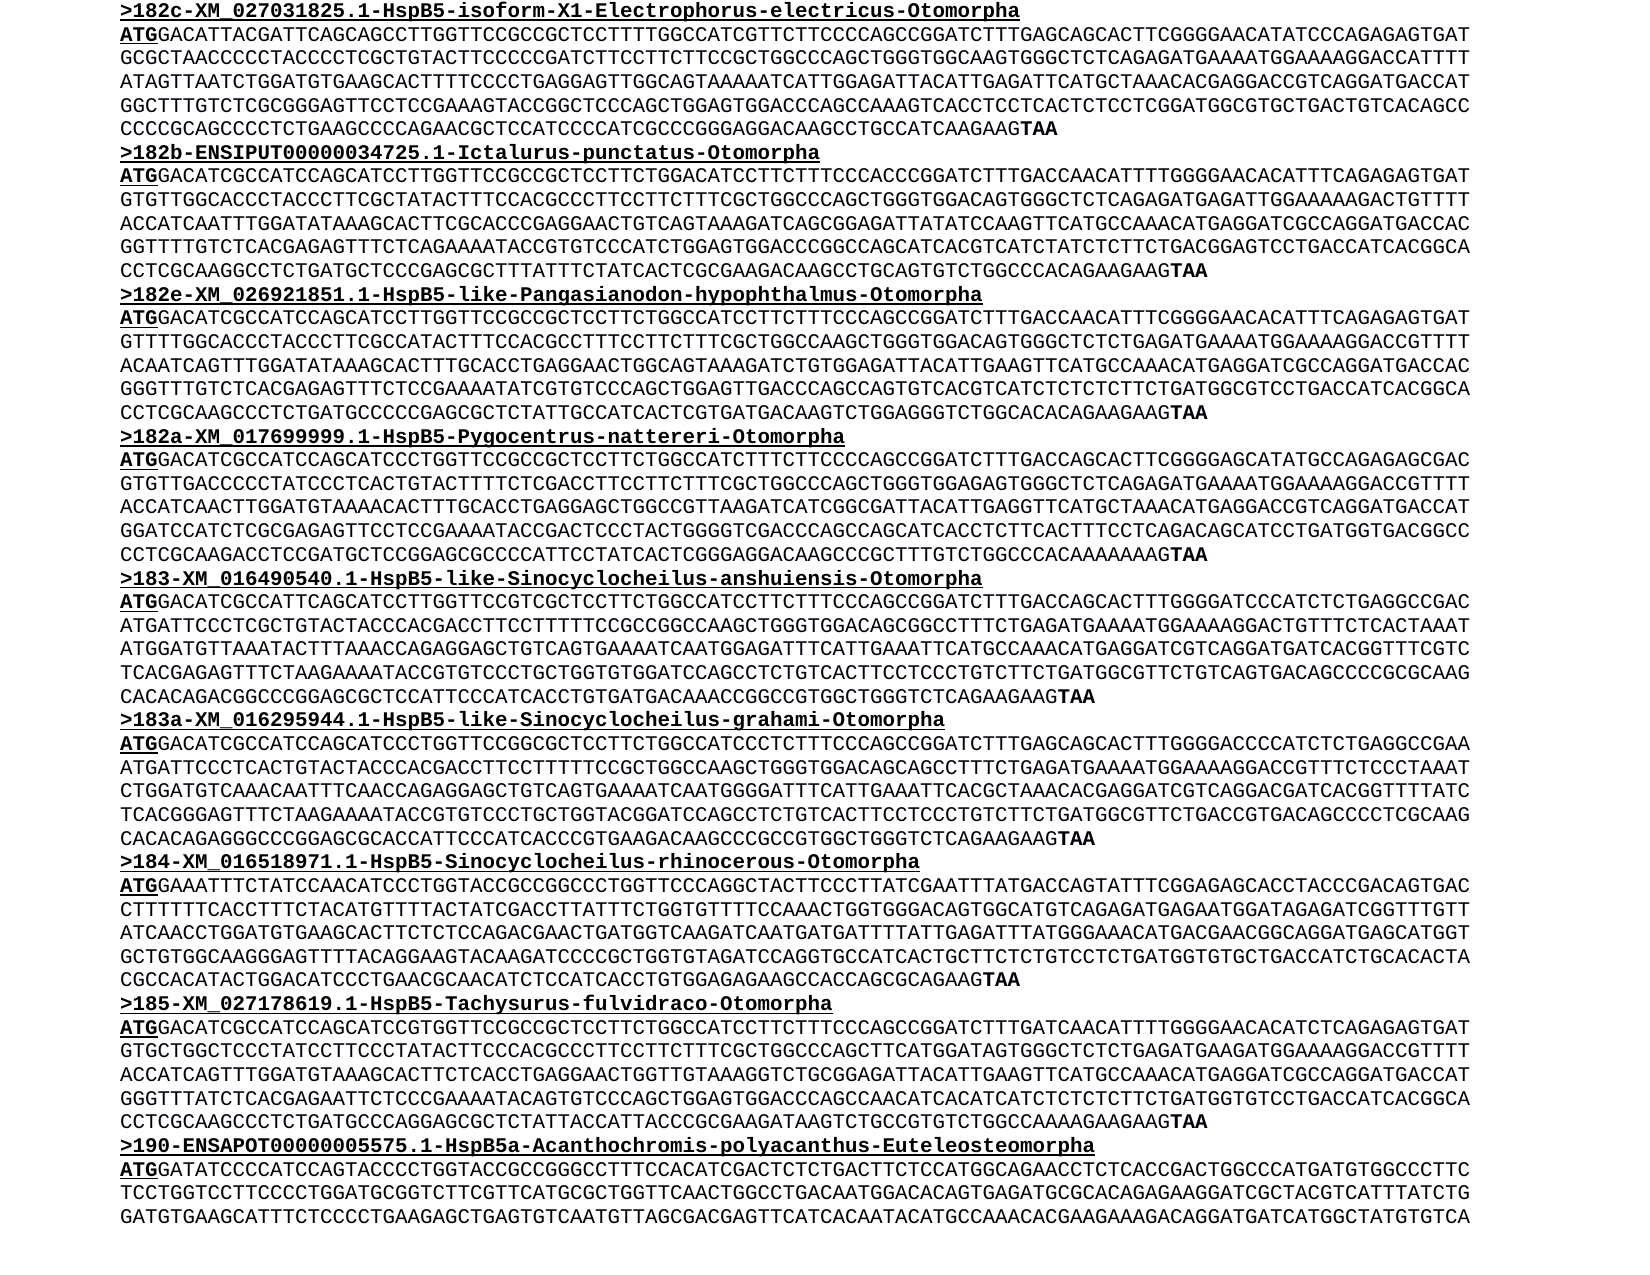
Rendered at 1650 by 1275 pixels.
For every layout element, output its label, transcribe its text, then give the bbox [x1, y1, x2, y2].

text >182e-XM_026921851.1-HspB5-like-Pangasianodon-hypophthalmus-Otomorpha [120, 284, 1346, 307]
text >184-XM_016518971.1-HspB5-Sinocyclocheilus-rhinocerous-Otomorpha [120, 851, 1346, 875]
text ATGGAAATTTCTATCCAACATCCCTGGTACCGCCGGCCCTGGTTCCCAGGCTACTTCCCTTATCGAATTTATGACCAGTATTTCGGAGAGCACCTACCCGACAGTGACCTTTTTTCACCTTTCTACATGTTTTACTATCGACCTTATTTCTGGTGTTTTCCAAACTGGTGGGACAGTGGCATGTCAGAGATGAGAATGGATAGAGATCGGTTTGTTATCAACCTGGATGTGAAGCACTTCTCTCCAGACGAACTGATGGTCAAGATCAATGATGATTTTATTGAGATTTATGGGAAACATGACGAACGGCAGGATGAGCATGGTGCTGTGGCAAGGGAGTTTTACAGGAAGTACAAGATCCCCGCTGGTGTAGATCCAGGTGCCATCACTGCTTCTCTGTCCTCTGATGGTGTGCTGACCATCTGCACACTACGCCACATACTGGACATCCCTGAACGCAACATCTCCATCACCTGTGGAGAGAAGCCACCAGCGCAGAAGTAA [120, 875, 1470, 993]
text >182a-XM_017699999.1-HspB5-Pygocentrus-nattereri-Otomorpha [120, 426, 1346, 449]
text ATGGACATTACGATTCAGCAGCCTTGGTTCCGCCGCTCCTTTTGGCCATCGTTCTTCCCCAGCCGGATCTTTGAGCAGCACTTCGGGGAACATATCCCAGAGAGTGATGCGCTAACCCCCTACCCCTCGCTGTACTTCCCCCGATCTTCCTTCTTCCGCTGGCCCAGCTGGGTGGCAAGTGGGCTCTCAGAGATGAAAATGGAAAAGGACCATTTTATAGTTAATCTGGATGTGAAGCACTTTTCCCCTGAGGAGTTGGCAGTAAAAATCATTGGAGATTACATTGAGATTCATGCTAAACACGAGGACCGTCAGGATGACCATGGCTTTGTCTCGCGGGAGTTCCTCCGAAAGTACCGGCTCCCAGCTGGAGTGGACCCAGCCAAAGTCACCTCCTCACTCTCCTCGGATGGCGTGCTGACTGTCACAGCCCCCCGCAGCCCCTCTGAAGCCCCAGAACGCTCCATCCCCATCGCCCGGGAGGACAAGCCTGCCATCAAGAAGTAA [120, 24, 1470, 142]
text >185-XM_027178619.1-HspB5-Tachysurus-fulvidraco-Otomorpha [120, 993, 1346, 1017]
text ATGGACATCGCCATCCAGCATCCCTGGTTCCGGCGCTCCTTCTGGCCATCCCTCTTTCCCAGCCGGATCTTTGAGCAGCACTTTGGGGACCCCATCTCTGAGGCCGAAATGATTCCCTCACTGTACTACCCACGACCTTCCTTTTTCCGCTGGCCAAGCTGGGTGGACAGCAGCCTTTCTGAGATGAAAATGGAAAAGGACCGTTTCTCCCTAAATCTGGATGTCAAACAATTTCAACCAGAGGAGCTGTCAGTGAAAATCAATGGGGATTTCATTGAAATTCACGCTAAACACGAGGATCGTCAGGACGATCACGGTTTTATCTCACGGGAGTTTCTAAGAAAATACCGTGTCCCTGCTGGTACGGATCCAGCCTCTGTCACTTCCTCCCTGTCTTCTGATGGCGTTCTGACCGTGACAGCCCCTCGCAAGCACACAGAGGGCCCGGAGCGCACCATTCCCATCACCCGTGAAGACAAGCCCGCCGTGGCTGGGTCTCAGAAGAAGTAA [120, 733, 1470, 851]
text >182c-XM_027031825.1-HspB5-isoform-X1-Electrophorus-electricus-Otomorpha [120, 0, 1346, 24]
text >183a-XM_016295944.1-HspB5-like-Sinocyclocheilus-grahami-Otomorpha [120, 709, 1346, 733]
text ATGGACATCGCCATCCAGCATCCTTGGTTCCGCCGCTCCTTCTGGCCATCCTTCTTTCCCAGCCGGATCTTTGACCAACATTTCGGGGAACACATTTCAGAGAGTGATGTTTTGGCACCCTACCCTTCGCCATACTTTCCACGCCTTTCCTTCTTTCGCTGGCCAAGCTGGGTGGACAGTGGGCTCTCTGAGATGAAAATGGAAAAGGACCGTTTTACAATCAGTTTGGATATAAAGCACTTTGCACCTGAGGAACTGGCAGTAAAGATCTGTGGAGATTACATTGAAGTTCATGCCAAACATGAGGATCGCCAGGATGACCACGGGTTTGTCTCACGAGAGTTTCTCCGAAAATATCGTGTCCCAGCTGGAGTTGACCCAGCCAGTGTCACGTCATCTCTCTCTTCTGATGGCGTCCTGACCATCACGGCACCTCGCAAGCCCTCTGATGCCCCCGAGCGCTCTATTGCCATCACTCGTGATGACAAGTCTGGAGGGTCTGGCACACAGAAGAAGTAA [120, 307, 1470, 426]
text ATGGACATCGCCATCCAGCATCCTTGGTTCCGCCGCTCCTTCTGGACATCCTTCTTTCCCACCCGGATCTTTGACCAACATTTTGGGGAACACATTTCAGAGAGTGATGTGTTGGCACCCTACCCTTCGCTATACTTTCCACGCCCTTCCTTCTTTCGCTGGCCCAGCTGGGTGGACAGTGGGCTCTCAGAGATGAGATTGGAAAAAGACTGTTTTACCATCAATTTGGATATAAAGCACTTCGCACCCGAGGAACTGTCAGTAAAGATCAGCGGAGATTATATCCAAGTTCATGCCAAACATGAGGATCGCCAGGATGACCACGGTTTTGTCTCACGAGAGTTTCTCAGAAAATACCGTGTCCCATCTGGAGTGGACCCGGCCAGCATCACGTCATCTATCTCTTCTGACGGAGTCCTGACCATCACGGCACCTCGCAAGGCCTCTGATGCTCCCGAGCGCTTTATTTCTATCACTCGCGAAGACAAGCCTGCAGTGTCTGGCCCACAGAAGAAGTAA [120, 166, 1470, 284]
text ATGGATATCCCCATCCAGTACCCCTGGTACCGCCGGGCCTTTCCACATCGACTCTCTGACTTCTCCATGGCAGAACCTCTCACCGACTGGCCCATGATGTGGCCCTTCTCCTGGTCCTTCCCCTGGATGCGGTCTTCGTTCATGCGCTGGTTCAACTGGCCTGACAATGGACACAGTGAGATGCGCACAGAGAAGGATCGCTACGTCATTTATCTGGATGTGAAGCATTTCTCCCCTGAAGAGCTGAGTGTCAATGTTAGCGACGAGTTCATCACAATACATGCCAAACACGAAGAAAGACAGGATGATCATGGCTATGTGTCA [120, 1159, 1470, 1229]
text >183-XM_016490540.1-HspB5-like-Sinocyclocheilus-anshuiensis-Otomorpha [120, 567, 1346, 591]
text >190-ENSAPOT00000005575.1-HspB5a-Acanthochromis-polyacanthus-Euteleosteomorpha [120, 1135, 1346, 1159]
text ATGGACATCGCCATTCAGCATCCTTGGTTCCGTCGCTCCTTCTGGCCATCCTTCTTTCCCAGCCGGATCTTTGACCAGCACTTTGGGGATCCCATCTCTGAGGCCGACATGATTCCCTCGCTGTACTACCCACGACCTTCCTTTTTCCGCCGGCCAAGCTGGGTGGACAGCGGCCTTTCTGAGATGAAAATGGAAAAGGACTGTTTCTCACTAAATATGGATGTTAAATACTTTAAACCAGAGGAGCTGTCAGTGAAAATCAATGGAGATTTCATTGAAATTCATGCCAAACATGAGGATCGTCAGGATGATCACGGTTTCGTCTCACGAGAGTTTCTAAGAAAATACCGTGTCCCTGCTGGTGTGGATCCAGCCTCTGTCACTTCCTCCCTGTCTTCTGATGGCGTTCTGTCAGTGACAGCCCCGCGCAAGCACACAGACGGCCCGGAGCGCTCCATTCCCATCACCTGTGATGACAAACCGGCCGTGGCTGGGTCTCAGAAGAAGTAA [120, 591, 1470, 709]
text ATGGACATCGCCATCCAGCATCCGTGGTTCCGCCGCTCCTTCTGGCCATCCTTCTTTCCCAGCCGGATCTTTGATCAACATTTTGGGGAACACATCTCAGAGAGTGATGTGCTGGCTCCCTATCCTTCCCTATACTTCCCACGCCCTTCCTTCTTTCGCTGGCCCAGCTTCATGGATAGTGGGCTCTCTGAGATGAAGATGGAAAAGGACCGTTTTACCATCAGTTTGGATGTAAAGCACTTCTCACCTGAGGAACTGGTTGTAAAGGTCTGCGGAGATTACATTGAAGTTCATGCCAAACATGAGGATCGCCAGGATGACCATGGGTTTATCTCACGAGAATTCTCCCGAAAATACAGTGTCCCAGCTGGAGTGGACCCAGCCAACATCACATCATCTCTCTCTTCTGATGGTGTCCTGACCATCACGGCACCTCGCAAGCCCTCTGATGCCCAGGAGCGCTCTATTACCATTACCCGCGAAGATAAGTCTGCCGTGTCTGGCCAAAAGAAGAAGTAA [120, 1017, 1470, 1135]
text >182b-ENSIPUT00000034725.1-Ictalurus-punctatus-Otomorpha [120, 142, 1346, 166]
text ATGGACATCGCCATCCAGCATCCCTGGTTCCGCCGCTCCTTCTGGCCATCTTTCTTCCCCAGCCGGATCTTTGACCAGCACTTCGGGGAGCATATGCCAGAGAGCGACGTGTTGACCCCCTATCCCTCACTGTACTTTTCTCGACCTTCCTTCTTTCGCTGGCCCAGCTGGGTGGAGAGTGGGCTCTCAGAGATGAAAATGGAAAAGGACCGTTTTACCATCAACTTGGATGTAAAACACTTTGCACCTGAGGAGCTGGCCGTTAAGATCATCGGCGATTACATTGAGGTTCATGCTAAACATGAGGACCGTCAGGATGACCATGGATCCATCTCGCGAGAGTTCCTCCGAAAATACCGACTCCCTACTGGGGTCGACCCAGCCAGCATCACCTCTTCACTTTCCTCAGACAGCATCCTGATGGTGACGGCCCCTCGCAAGACCTCCGATGCTCCGGAGCGCCCCATTCCTATCACTCGGGAGGACAAGCCCGCTTTGTCTGGCCCACAAAAAAAGTAA [120, 449, 1470, 567]
